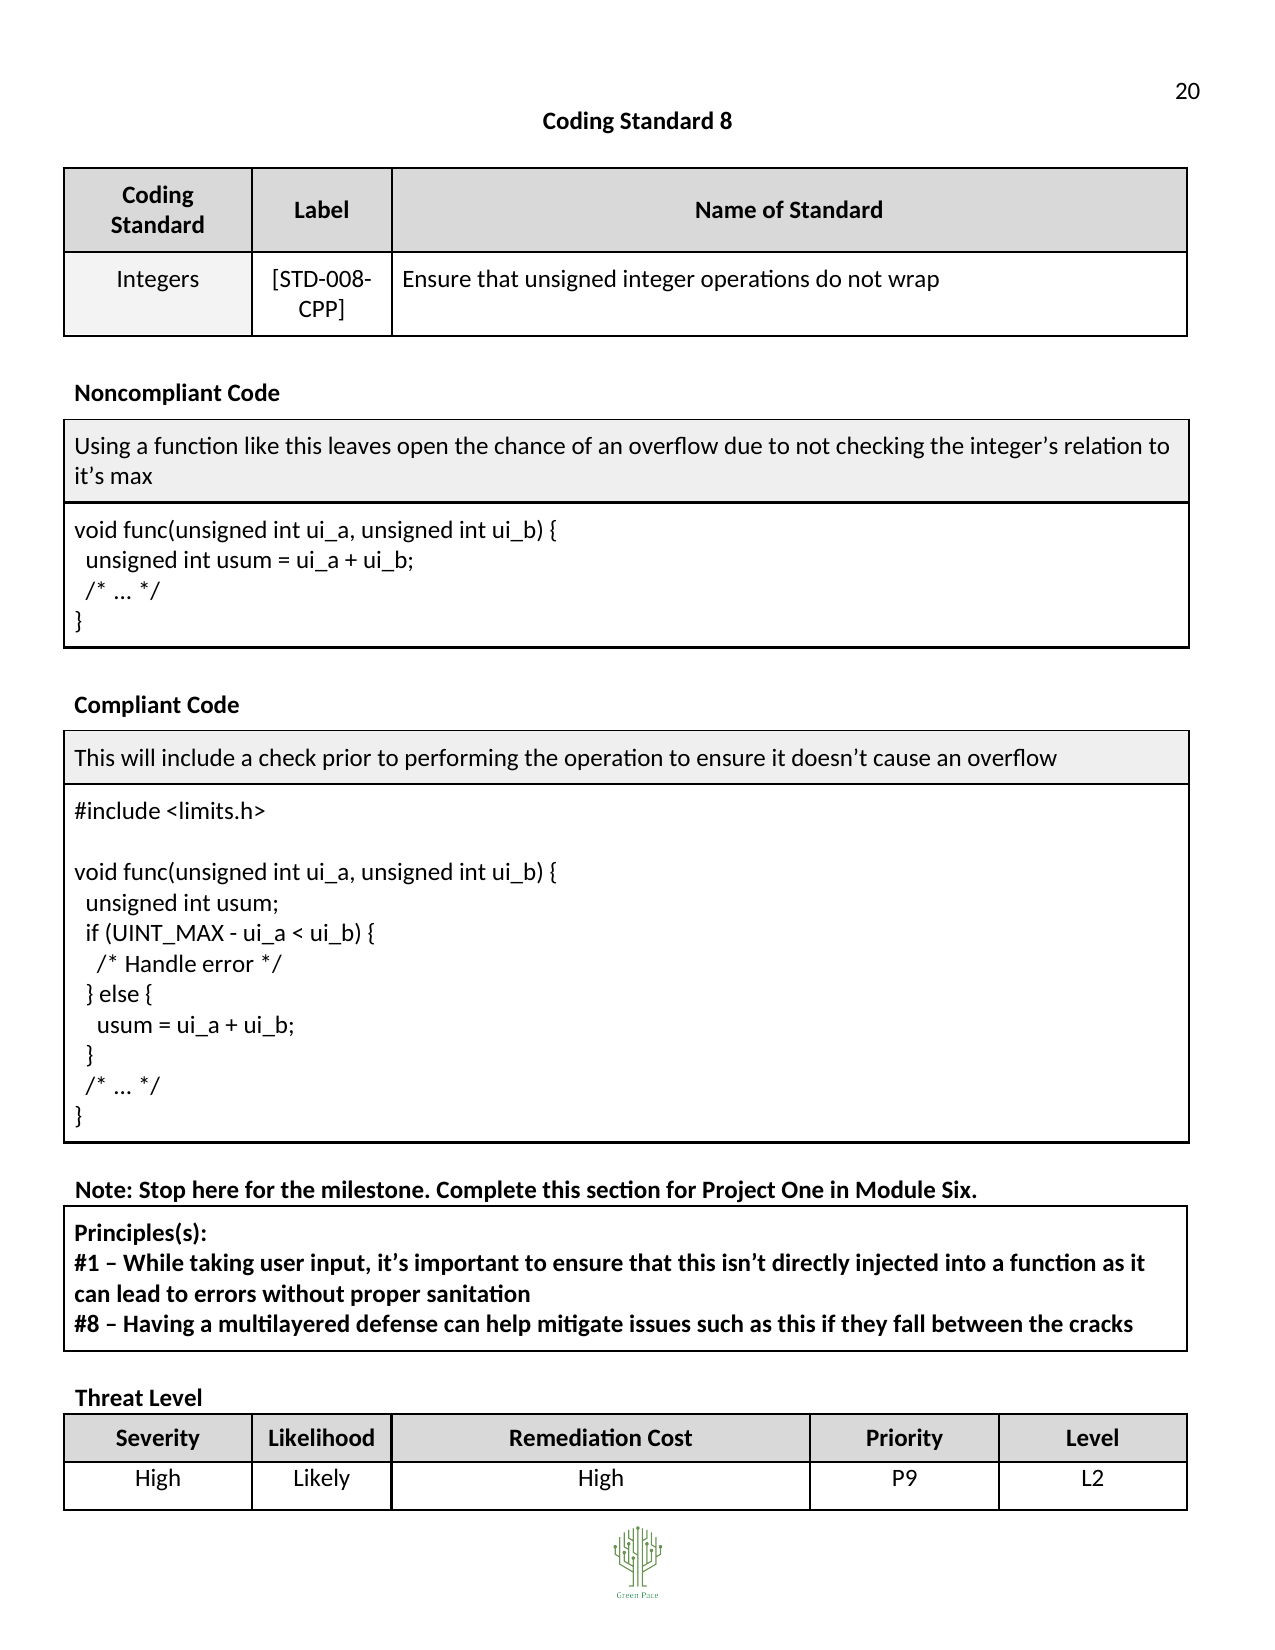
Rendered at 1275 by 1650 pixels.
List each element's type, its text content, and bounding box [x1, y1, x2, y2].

table_cell Ensure that unsigned integer operations do not wrap [393, 253, 1186, 334]
table_header Remediation Cost [393, 1415, 809, 1461]
picture [605, 1521, 670, 1606]
text Note: Stop here for the milestone. Complete this section for Project One in Module Six. [75, 1174, 1200, 1204]
table_header Level [1000, 1415, 1186, 1461]
table_header Priority [811, 1415, 998, 1461]
table_header Name of Standard [393, 169, 1186, 251]
table_header Noncompliant Code [64, 367, 1189, 418]
table_header Likelihood [253, 1415, 390, 1461]
table_cell High [393, 1463, 809, 1508]
table_cell High [65, 1463, 251, 1508]
table_cell This will include a check prior to performing the operation to ensure it doesn’t cause an overflow [65, 731, 1188, 783]
table_header Principles(s): #1 – While taking user input, it’s important to ensure that this isn’t directly injected into a function as it can lead to errors without proper sanitation #8 – Having a multilayered defense can help mitigate issues such as this if they fall between the cracks [65, 1207, 1186, 1349]
table_cell void func(unsigned int ui_a, unsigned int ui_b) { unsigned int usum = ui_a + ui_b; /* ... */ } [65, 504, 1188, 646]
table_cell Integers [65, 253, 251, 334]
table_cell P9 [811, 1463, 998, 1508]
table_cell Using a function like this leaves open the chance of an overflow due to not checking the integer’s relation to it’s max [65, 420, 1188, 501]
table_cell Likely [253, 1463, 390, 1508]
table_cell #include <limits.h> void func(unsigned int ui_a, unsigned int ui_b) { unsigned int usum; if (UINT_MAX - ui_a < ui_b) { /* Handle error */ } else { usum = ui_a + ui_b; } /* ... */ } [65, 785, 1188, 1141]
table_cell L2 [1000, 1463, 1186, 1508]
subtitle Coding Standard 8 [75, 106, 1200, 136]
table_header Severity [65, 1415, 251, 1461]
table_header Compliant Code [64, 679, 1189, 730]
table_header Coding Standard [65, 169, 251, 251]
table_header Label [253, 169, 391, 251]
text Threat Level [75, 1382, 1200, 1413]
table_cell [STD-008-CPP] [253, 253, 391, 334]
